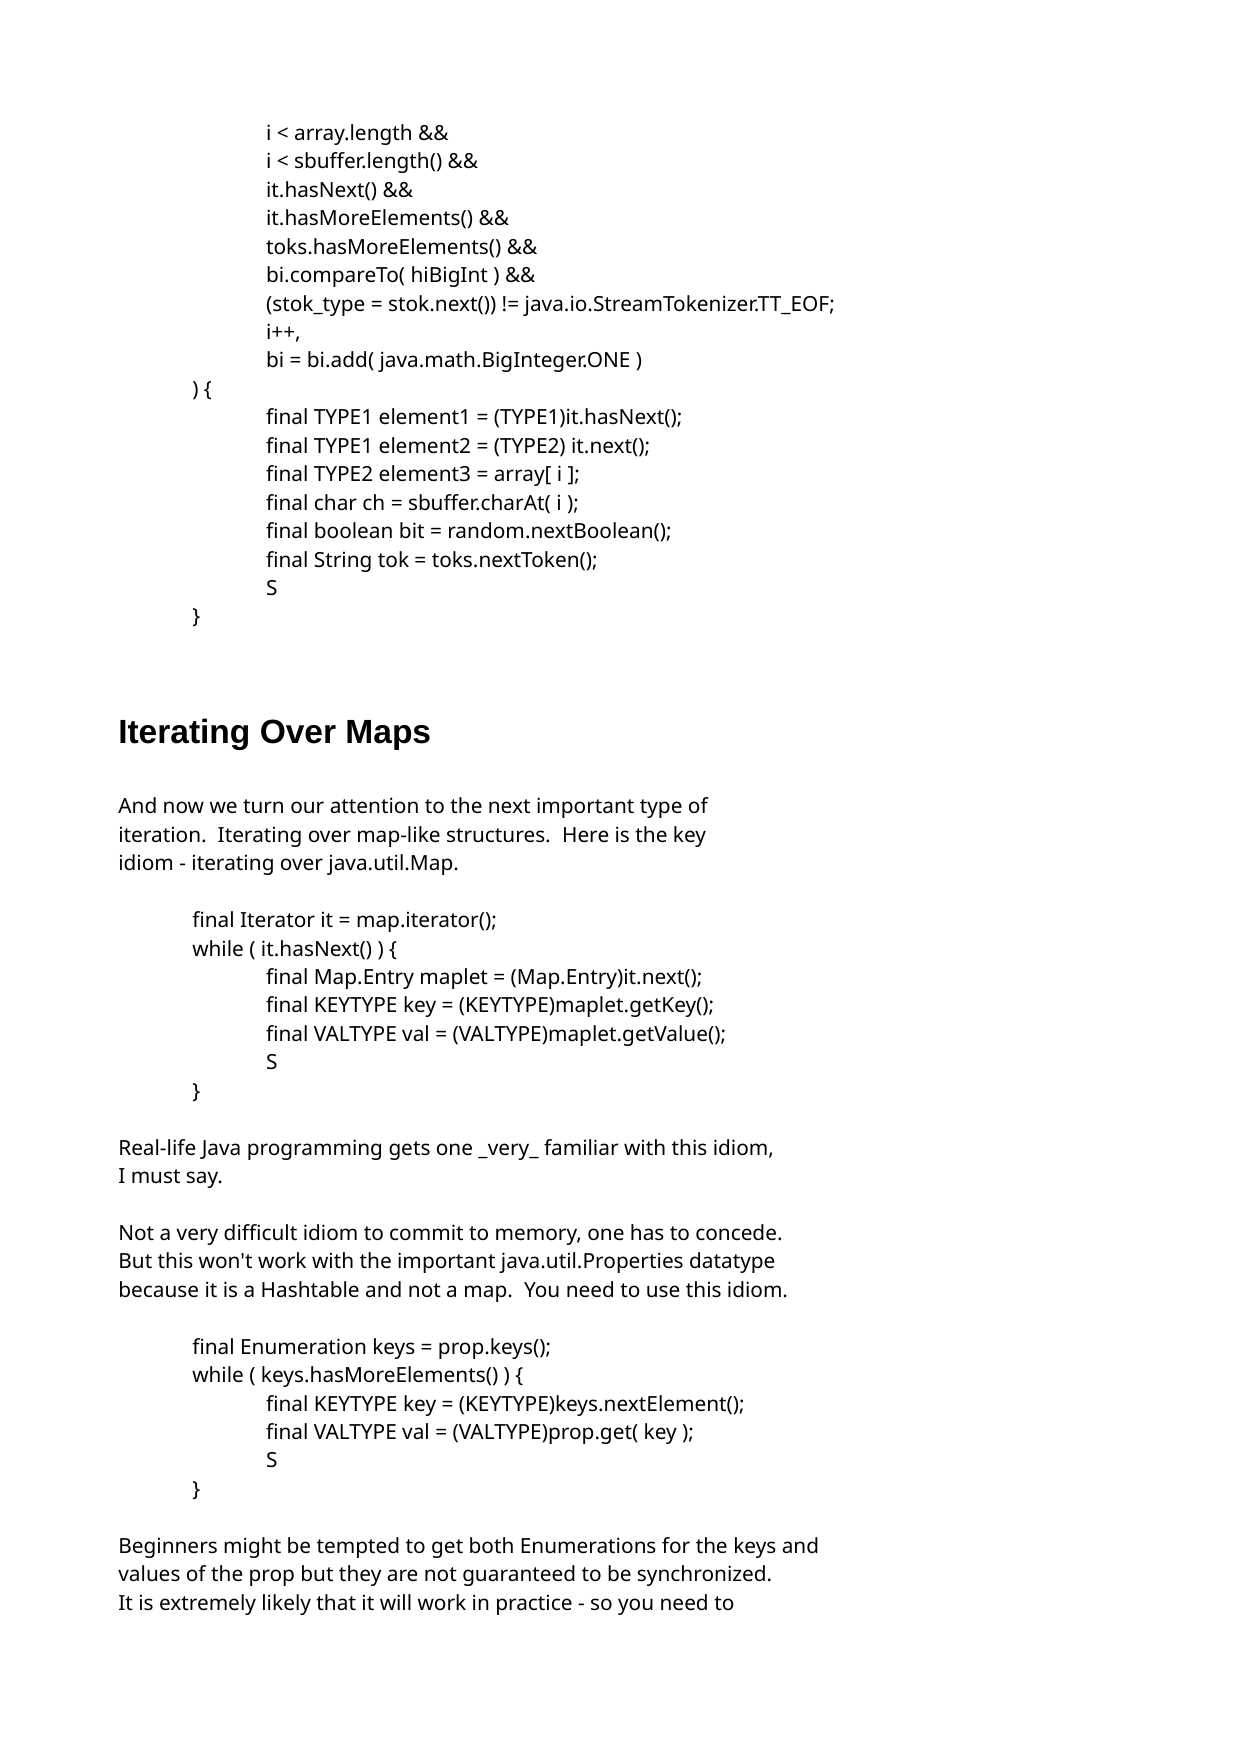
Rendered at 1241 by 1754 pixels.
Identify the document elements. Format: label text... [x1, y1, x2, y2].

text final KEYTYPE key = (KEYTYPE)keys.nextElement(); [118, 1389, 1122, 1417]
text Not a very difficult idiom to commit to memory, one has to concede. [118, 1218, 1122, 1246]
text because it is a Hashtable and not a map. You need to use this idiom. [118, 1275, 1122, 1303]
text final Enumeration keys = prop.keys(); [118, 1332, 1122, 1360]
text final String tok = toks.nextToken(); [118, 545, 1122, 573]
text S [118, 1446, 1122, 1474]
text idiom - iterating over java.util.Map. [118, 848, 1122, 877]
text it.hasMoreElements() && [118, 203, 1122, 232]
text S [118, 1047, 1122, 1076]
text values of the prop but they are not guaranteed to be synchronized. [118, 1559, 1122, 1588]
text Real-life Java programming gets one _very_ familiar with this idiom, [118, 1133, 1122, 1161]
text while ( it.hasNext() ) { [118, 934, 1122, 962]
text ) { [118, 374, 1122, 402]
text while ( keys.hasMoreElements() ) { [118, 1360, 1122, 1389]
text (stok_type = stok.next()) != java.io.StreamTokenizer.TT_EOF; [118, 289, 1122, 317]
text final Iterator it = map.iterator(); [118, 905, 1122, 934]
text i < array.length && [118, 118, 1122, 147]
text final boolean bit = random.nextBoolean(); [118, 516, 1122, 545]
text } [118, 1474, 1122, 1502]
subtitle Iterating Over Maps [118, 712, 1122, 751]
text final KEYTYPE key = (KEYTYPE)maplet.getKey(); [118, 991, 1122, 1019]
text i++, [118, 317, 1122, 346]
text it.hasNext() && [118, 175, 1122, 203]
text final Map.Entry maplet = (Map.Entry)it.next(); [118, 962, 1122, 991]
text final TYPE1 element2 = (TYPE2) it.next(); [118, 431, 1122, 459]
text And now we turn our attention to the next important type of [118, 791, 1122, 820]
text final char ch = sbuffer.charAt( i ); [118, 488, 1122, 516]
text S [118, 573, 1122, 602]
text I must say. [118, 1161, 1122, 1189]
text i < sbuffer.length() && [118, 147, 1122, 175]
text } [118, 602, 1122, 630]
text Beginners might be tempted to get both Enumerations for the keys and [118, 1531, 1122, 1559]
text } [118, 1076, 1122, 1104]
text final TYPE1 element1 = (TYPE1)it.hasNext(); [118, 402, 1122, 431]
text bi = bi.add( java.math.BigInteger.ONE ) [118, 346, 1122, 374]
text But this won't work with the important java.util.Properties datatype [118, 1246, 1122, 1275]
text toks.hasMoreElements() && [118, 232, 1122, 260]
text final VALTYPE val = (VALTYPE)maplet.getValue(); [118, 1019, 1122, 1047]
text final VALTYPE val = (VALTYPE)prop.get( key ); [118, 1417, 1122, 1446]
text bi.compareTo( hiBigInt ) && [118, 260, 1122, 289]
text It is extremely likely that it will work in practice - so you need to [118, 1588, 1122, 1616]
text final TYPE2 element3 = array[ i ]; [118, 459, 1122, 488]
text iteration. Iterating over map-like structures. Here is the key [118, 820, 1122, 848]
